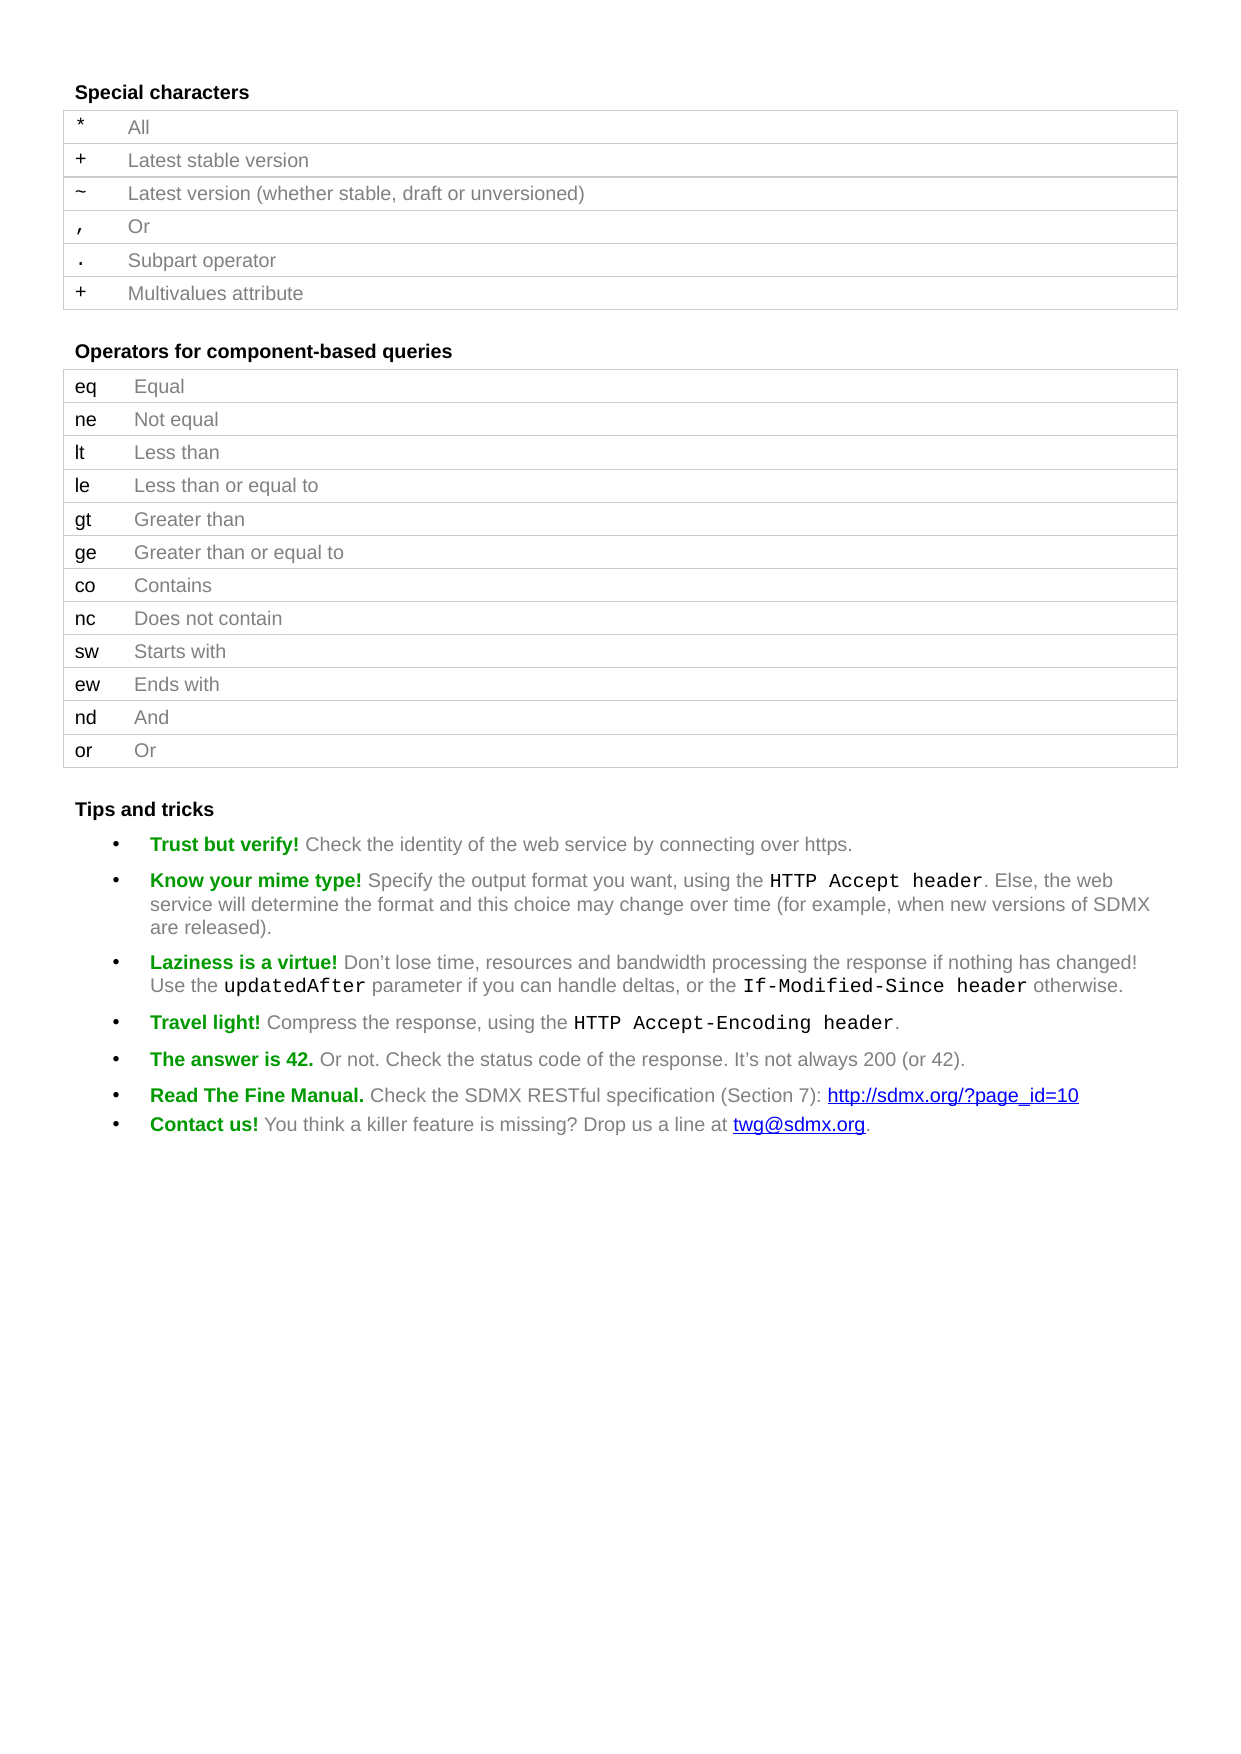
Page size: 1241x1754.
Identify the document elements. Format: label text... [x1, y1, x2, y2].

table_cell nd [64, 701, 123, 733]
table_cell Multivalues attribute [116, 277, 1177, 309]
table_cell Latest stable version [116, 144, 1177, 176]
table_cell Subpart operator [116, 244, 1177, 276]
subtitle The answer is 42. Or not. Check the status code of the response. It’s not always 200 (or 42). [112, 1048, 1165, 1071]
subtitle Read The Fine Manual. Check the SDMX RESTful specification (Section 7): http://sdmx.org/?page_id=10 [112, 1083, 1165, 1107]
subtitle Travel light! Compress the response, using the HTTP Accept-Encoding header. [112, 1011, 1165, 1036]
table_cell + [64, 144, 116, 176]
table_cell ew [64, 668, 123, 700]
table_cell Greater than [123, 503, 1177, 535]
table_cell co [64, 569, 123, 601]
subtitle Trust but verify! Check the identity of the web service by connecting over https. [112, 833, 1165, 856]
table_cell . [64, 244, 116, 276]
table_cell Starts with [123, 635, 1177, 667]
table_cell ne [64, 403, 123, 435]
table_cell * [64, 111, 116, 143]
subtitle Know your mime type! Specify the output format you want, using the HTTP Accept header. Else, the web service will determine the format and this choice may change over time (for example, when new versions of SDMX are released). [112, 869, 1165, 938]
table_cell gt [64, 503, 123, 535]
table_header Special characters [63, 75, 1177, 110]
table_cell Or [123, 735, 1177, 767]
table_cell Contains [123, 569, 1177, 601]
table_cell Greater than or equal to [123, 536, 1177, 568]
table_cell Ends with [123, 668, 1177, 700]
table_cell All [116, 111, 1177, 143]
subtitle Contact us! You think a killer feature is missing? Drop us a line at twg@sdmx.org. [112, 1113, 1165, 1136]
table_cell le [64, 470, 123, 502]
table_cell nc [64, 602, 123, 634]
table_cell Less than or equal to [123, 470, 1177, 502]
table_cell + [64, 277, 116, 309]
table_cell Or [116, 211, 1177, 243]
table_cell Latest version (whether stable, draft or unversioned) [116, 178, 1177, 209]
table_cell or [64, 735, 123, 767]
table_cell Less than [123, 436, 1177, 468]
table_cell lt [64, 436, 123, 468]
subtitle Laziness is a virtue! Don’t lose time, resources and bandwidth processing the response if nothing has changed! Use the updatedAfter parameter if you can handle deltas, or the If-Modified-Since header otherwise. [112, 951, 1165, 998]
table_cell eq [64, 370, 123, 402]
table_cell , [64, 211, 116, 243]
table_cell Equal [123, 370, 1177, 402]
table_cell Does not contain [123, 602, 1177, 634]
table_cell And [123, 701, 1177, 733]
table_cell ge [64, 536, 123, 568]
table_cell ~ [64, 178, 116, 209]
table_cell sw [64, 635, 123, 667]
table_cell Not equal [123, 403, 1177, 435]
subtitle Tips and tricks [75, 798, 1165, 821]
table_header Operators for component-based queries [63, 334, 1177, 369]
